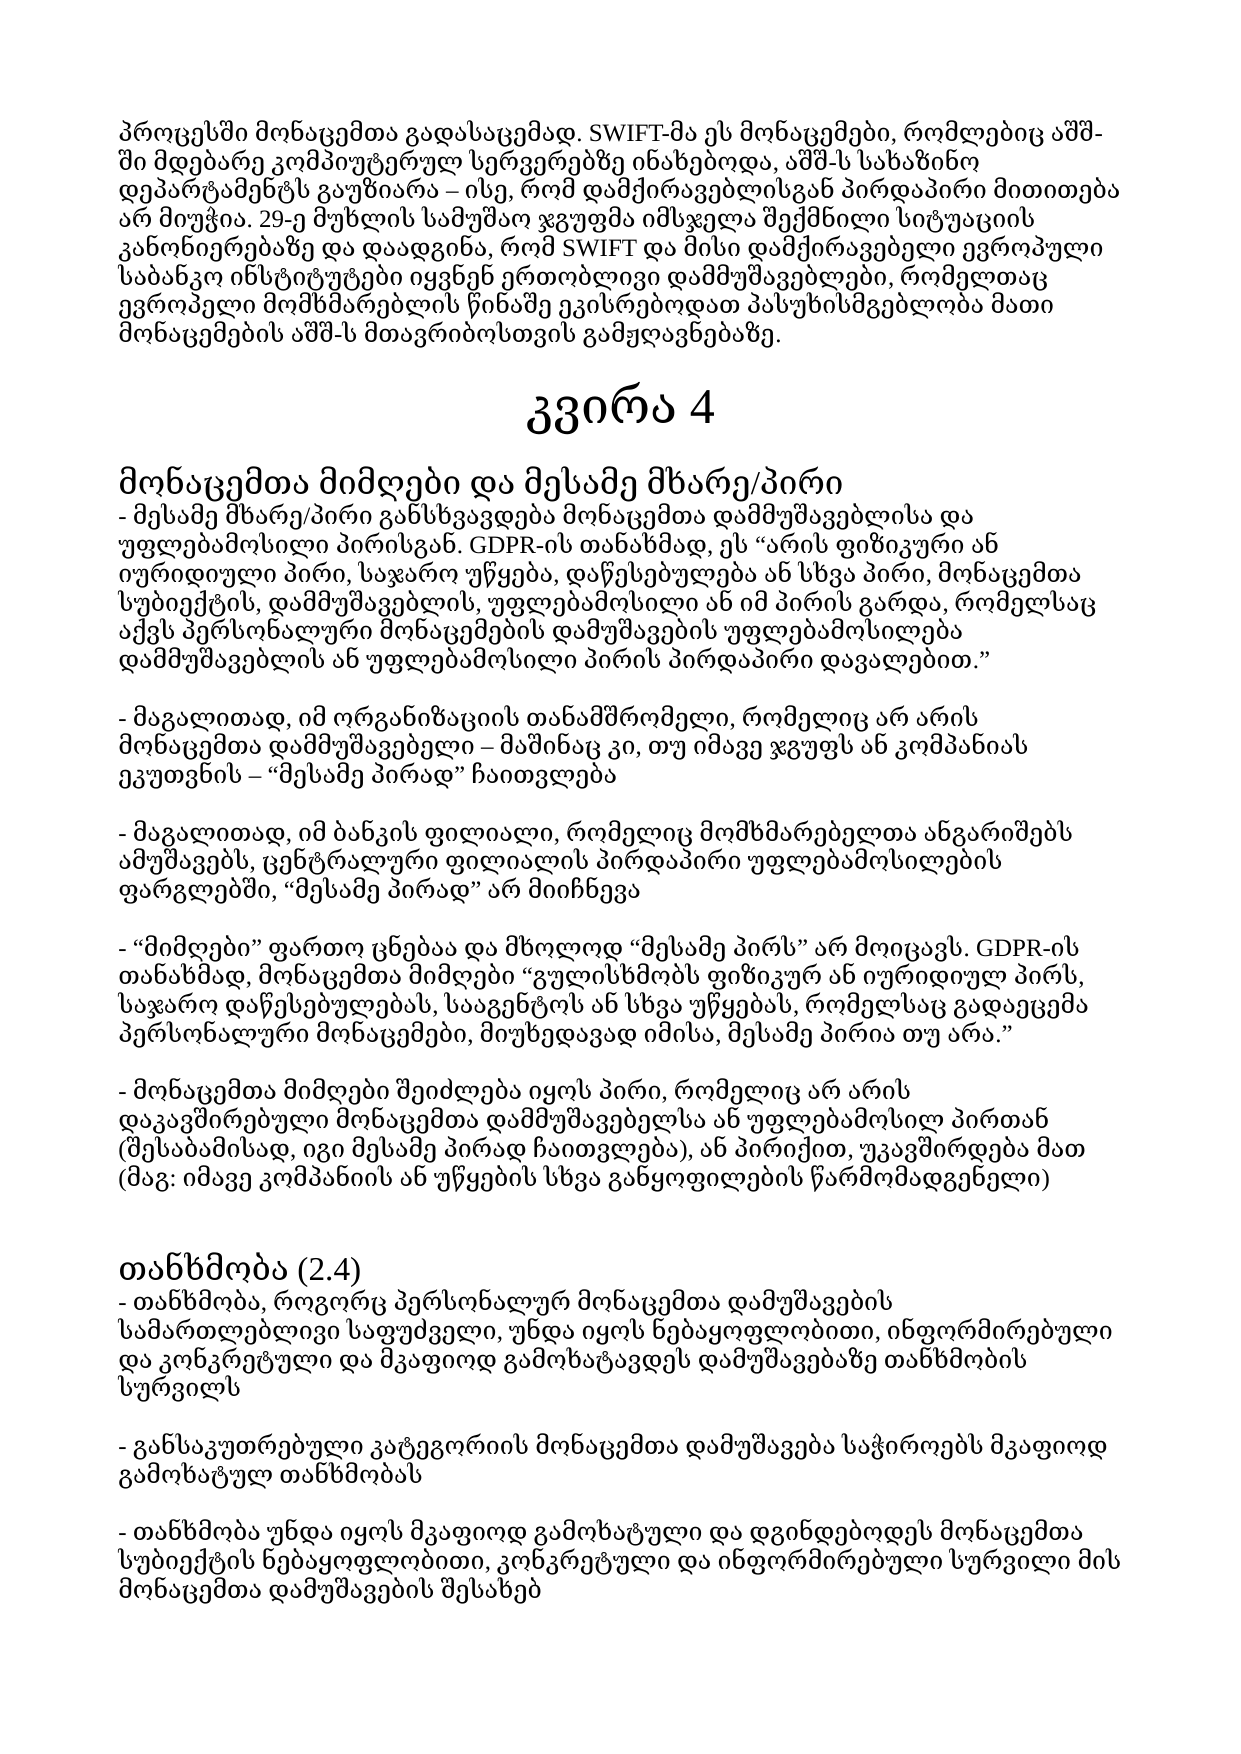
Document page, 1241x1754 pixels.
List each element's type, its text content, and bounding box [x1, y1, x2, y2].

text პროცესში მონაცემთა გადასაცემად. SWIFT-მა ეს მონაცემები, რომლებიც აშშ-ში მდებარე კომპიუტერულ სერვერებზე ინახებოდა, აშშ-ს სახაზინო დეპარტამენტს გაუზიარა – ისე, რომ დამქირავებლისგან პირდაპირი მითითება არ მიუჭია. 29-ე მუხლის სამუშაო ჯგუფმა იმსჯელა შექმნილი სიტუაციის კანონიერებაზე და დაადგინა, რომ SWIFT და მისი დამქირავებელი ევროპული საბანკო ინსტიტუტები იყვნენ ერთობლივი დამმუშავებლები, რომელთაც ევროპელი მომხმარებლის წინაშე ეკისრებოდათ პასუხისმგებლობა მათი მონაცემების აშშ-ს მთავრიბოსთვის გამჟღავნებაზე. [118, 118, 1122, 348]
text - მონაცემთა მიმღები შეიძლება იყოს პირი, რომელიც არ არის დაკავშირებული მონაცემთა დამმუშავებელსა ან უფლებამოსილ პირთან (შესაბამისად, იგი მესამე პირად ჩაითვლება), ან პირიქით, უკავშირდება მათ (მაგ: იმავე კომპანიის ან უწყების სხვა განყოფილების წარმომადგენელი) [118, 1076, 1122, 1191]
text - მაგალითად, იმ ორგანიზაციის თანამშრომელი, რომელიც არ არის მონაცემთა დამმუშავებელი – მაშინაც კი, თუ იმავე ჯგუფს ან კომპანიას ეკუთვნის – “მესამე პირად” ჩაითვლება [118, 703, 1122, 789]
text - “მიმღები” ფართო ცნებაა და მხოლოდ “მესამე პირს” არ მოიცავს. GDPR-ის თანახმად, მონაცემთა მიმღები “გულისხმობს ფიზიკურ ან იურიდიულ პირს, საჯარო დაწესებულებას, სააგენტოს ან სხვა უწყებას, რომელსაც გადაეცემა პერსონალური მონაცემები, მიუხედავად იმისა, მესამე პირია თუ არა.” [118, 933, 1122, 1048]
text - მაგალითად, იმ ბანკის ფილიალი, რომელიც მომხმარებელთა ანგარიშებს ამუშავებს, ცენტრალური ფილიალის პირდაპირი უფლებამოსილების ფარგლებში, “მესამე პირად” არ მიიჩნევა [118, 818, 1122, 904]
text - განსაკუთრებული კატეგორიის მონაცემთა დამუშავება საჭიროებს მკაფიოდ გამოხატულ თანხმობას [118, 1431, 1122, 1488]
text კვირა 4 [118, 377, 1122, 434]
text - თანხმობა უნდა იყოს მკაფიოდ გამოხატული და დგინდებოდეს მონაცემთა სუბიექტის ნებაყოფლობითი, კონკრეტული და ინფორმირებული სურვილი მის მონაცემთა დამუშავების შესახებ [118, 1517, 1122, 1603]
text მონაცემთა მიმღები და მესამე მხარე/პირი [118, 463, 1122, 501]
text - თანხმობა, როგორც პერსონალურ მონაცემთა დამუშავების სამართლებლივი საფუძველი, უნდა იყოს ნებაყოფლობითი, ინფორმირებული და კონკრეტული და მკაფიოდ გამოხატავდეს დამუშავებაზე თანხმობის სურვილს [118, 1287, 1122, 1402]
text - მესამე მხარე/პირი განსხვავდება მონაცემთა დამმუშავებლისა და უფლებამოსილი პირისგან. GDPR-ის თანახმად, ეს “არის ფიზიკური ან იურიდიული პირი, საჯარო უწყება, დაწესებულება ან სხვა პირი, მონაცემთა სუბიექტის, დამმუშავებლის, უფლებამოსილი ან იმ პირის გარდა, რომელსაც აქვს პერსონალური მონაცემების დამუშავების უფლებამოსილება დამმუშავებლის ან უფლებამოსილი პირის პირდაპირი დავალებით.” [118, 501, 1122, 674]
text თანხმობა (2.4) [118, 1249, 1122, 1287]
